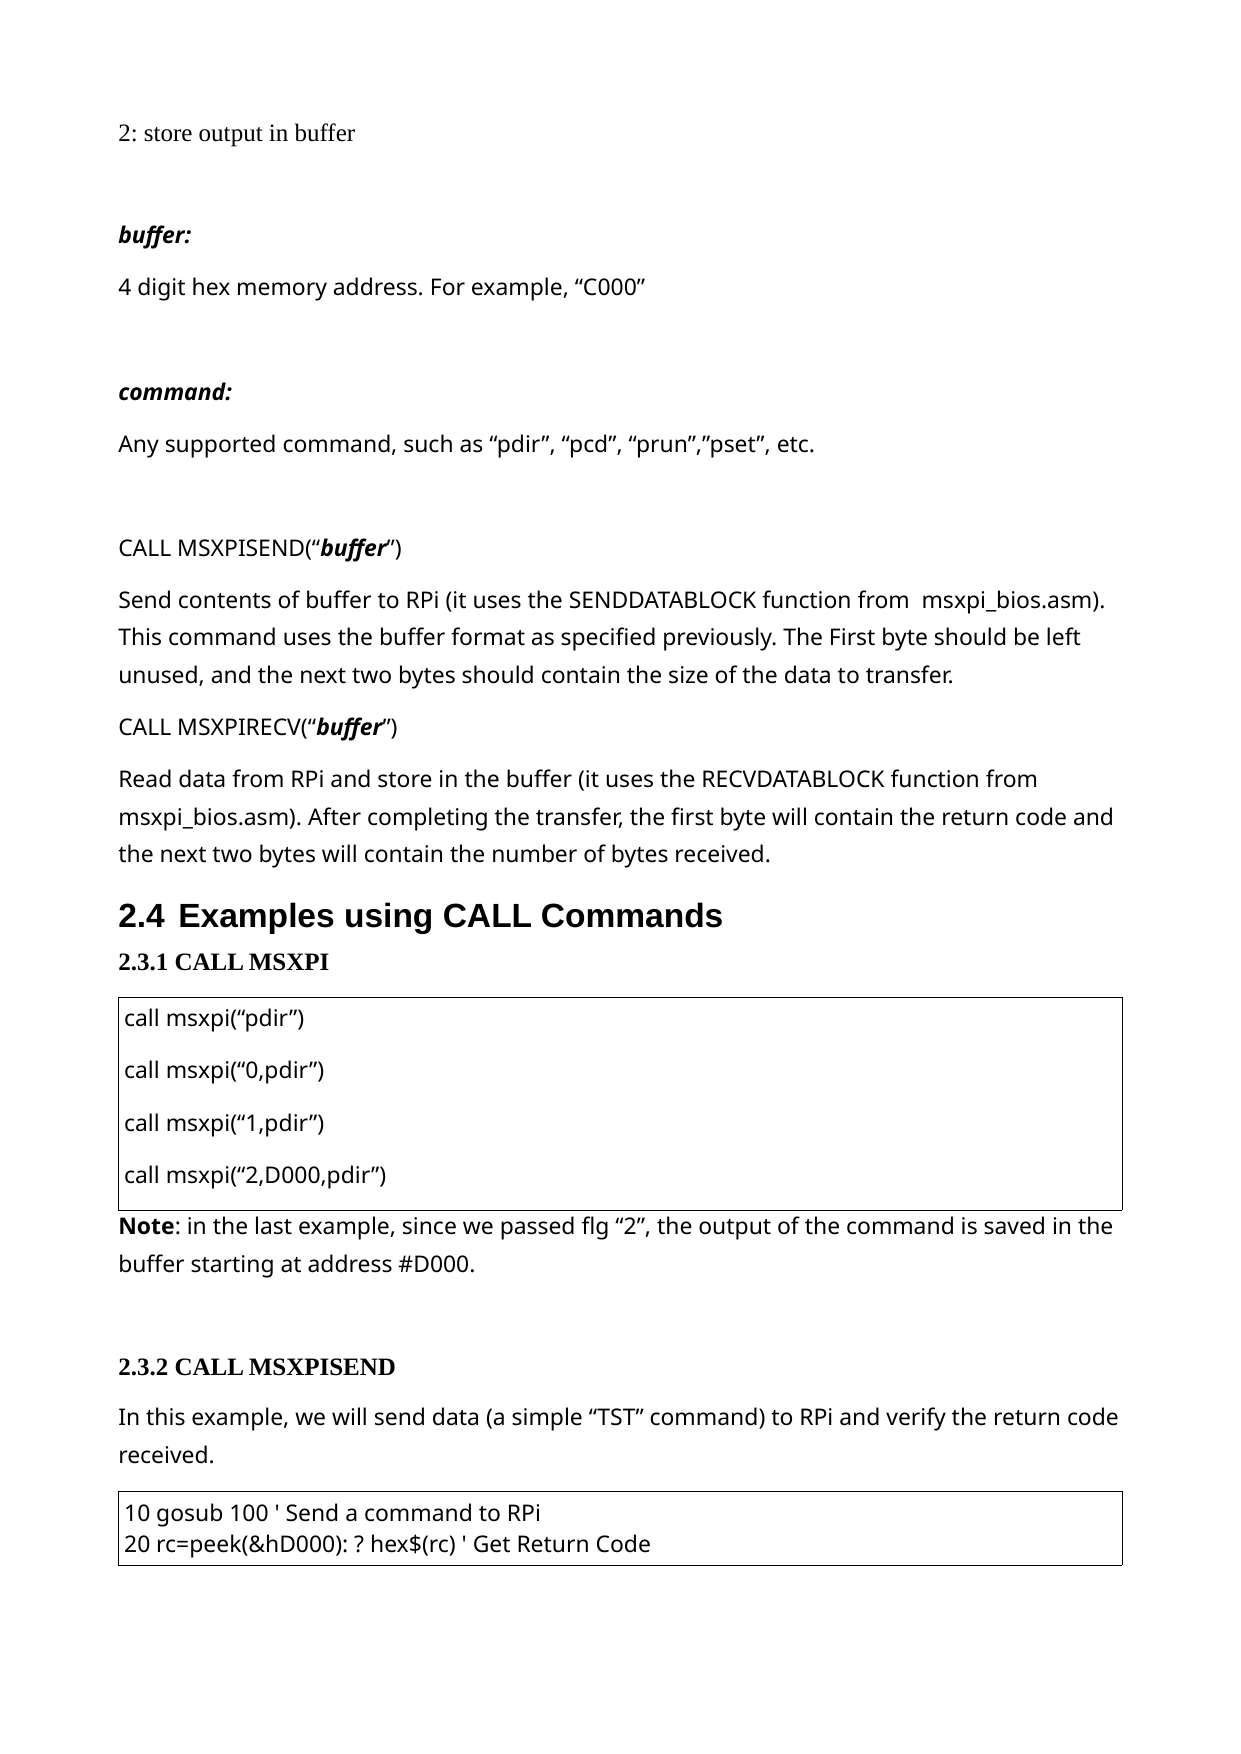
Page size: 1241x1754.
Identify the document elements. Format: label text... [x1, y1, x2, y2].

text Read data from RPi and store in the buffer (it uses the RECVDATABLOCK function from msxpi_bios.asm). After completing the transfer, the first byte will contain the return code and the next two bytes will contain the number of bytes received. [118, 763, 1122, 869]
text CALL MSXPIRECV(“buffer”) [118, 711, 1122, 742]
table_header call msxpi(“pdir”) call msxpi(“0,pdir”) call msxpi(“1,pdir”) call msxpi(“2,D000,pdir”) [119, 998, 1122, 1210]
text Any supported command, such as “pdir”, “pcd”, “prun”,”pset”, etc. [118, 428, 1122, 459]
text 2.3.2 CALL MSXPISEND [118, 1352, 1122, 1381]
subtitle Examples using CALL Commands [118, 896, 1122, 935]
text 2.3.1 CALL MSXPI [118, 947, 1122, 976]
text In this example, we will send data (a simple “TST” command) to RPi and verify the return code received. [118, 1401, 1122, 1470]
text 2: store output in buffer [118, 118, 1122, 147]
text command: [118, 376, 1122, 407]
text CALL MSXPISEND(“buffer”) [118, 532, 1122, 563]
text Note: in the last example, since we passed flg “2”, the output of the command is saved in the buffer starting at address #D000. [118, 1211, 1122, 1279]
text 4 digit hex memory address. For example, “C000” [118, 271, 1122, 303]
text Send contents of buffer to RPi (it uses the SENDDATABLOCK function from msxpi_bios.asm). This command uses the buffer format as specified previously. The First byte should be left unused, and the next two bytes should contain the size of the data to transfer. [118, 584, 1122, 690]
table_header 10 gosub 100 ' Send a command to RPi 20 rc=peek(&hD000): ? hex$(rc) ' Get Return Code [119, 1492, 1122, 1565]
text buffer: [118, 219, 1122, 251]
